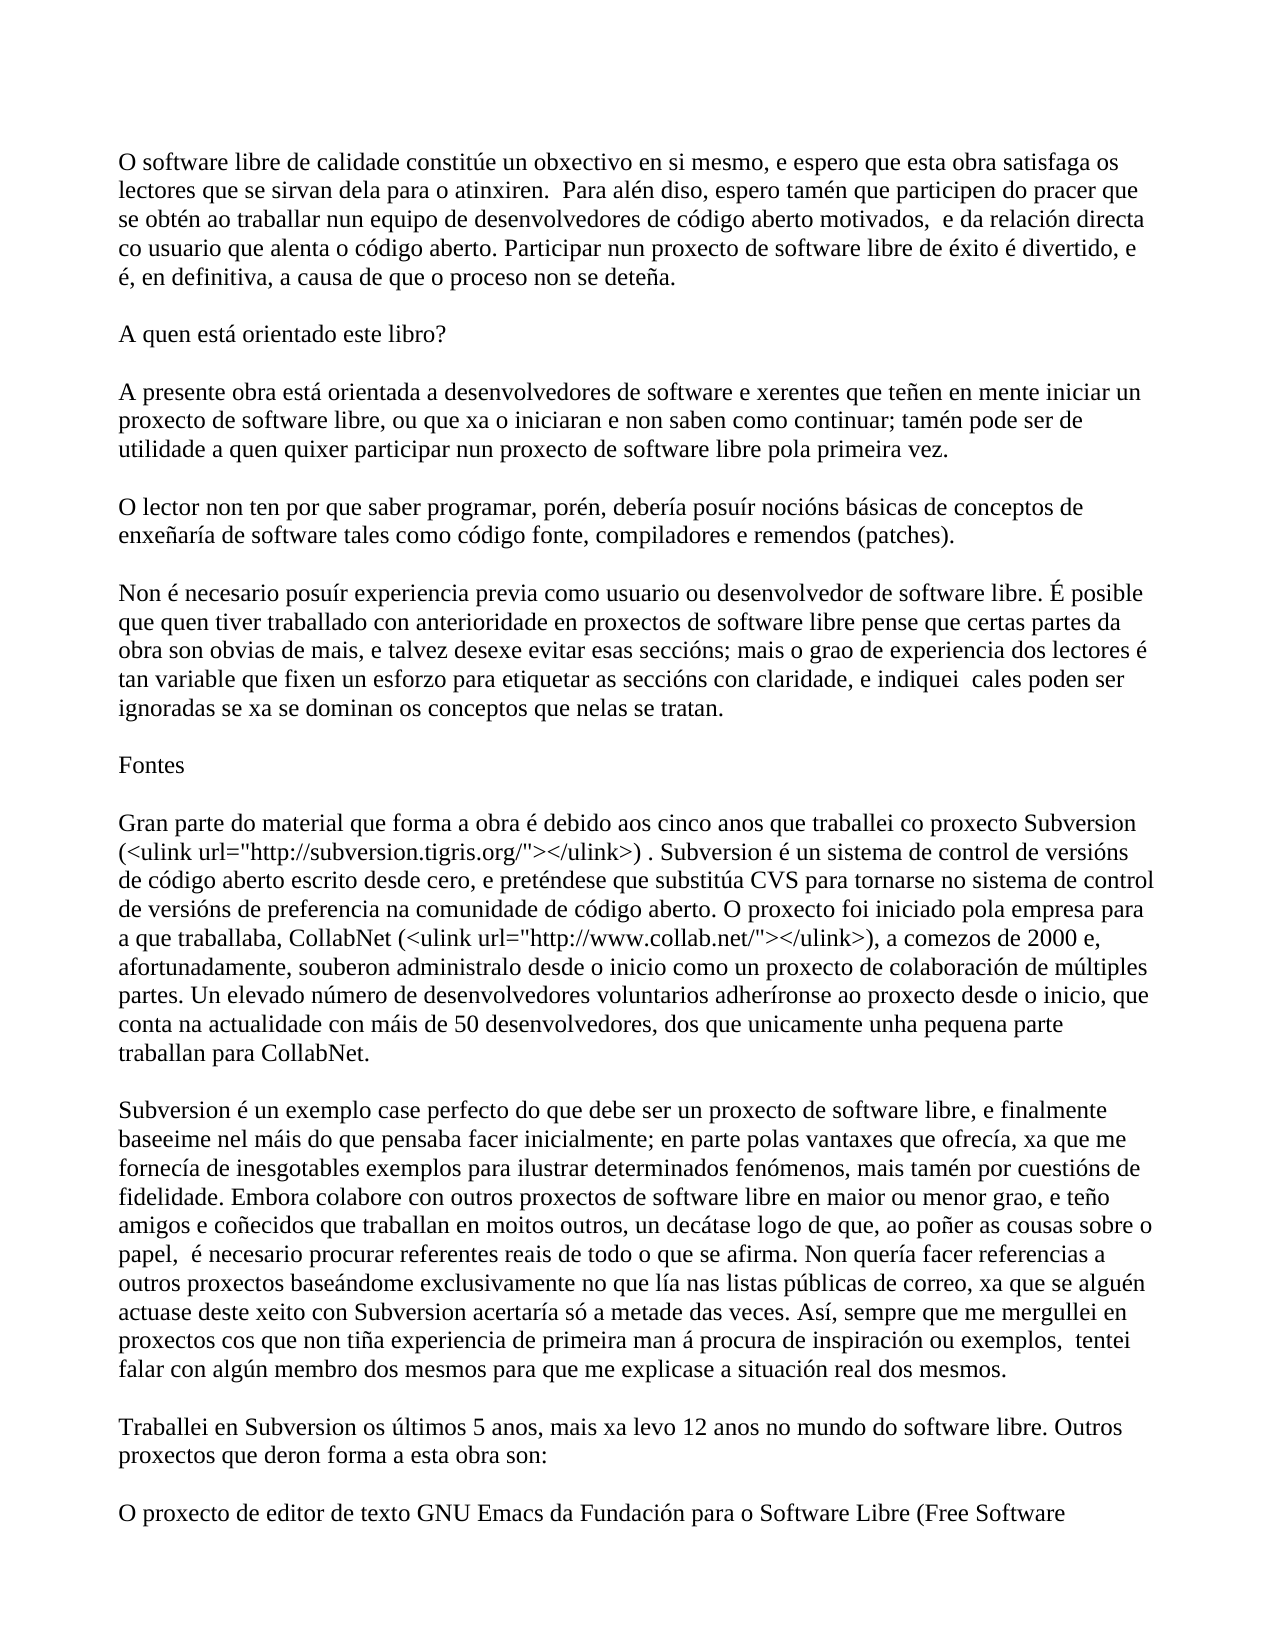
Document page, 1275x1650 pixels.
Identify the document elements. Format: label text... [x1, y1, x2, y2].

text A presente obra está orientada a desenvolvedores de software e xerentes que teñen en mente iniciar un proxecto de software libre, ou que xa o iniciaran e non saben como continuar; tamén pode ser de utilidade a quen quixer participar nun proxecto de software libre pola primeira vez. [118, 377, 1157, 463]
text O proxecto de editor de texto GNU Emacs da Fundación para o Software Libre (Free Software [118, 1498, 1157, 1527]
text O lector non ten por que saber programar, porén, debería posuír nocións básicas de conceptos de enxeñaría de software tales como código fonte, compiladores e remendos (patches). [118, 492, 1157, 549]
text Non é necesario posuír experiencia previa como usuario ou desenvolvedor de software libre. É posible que quen tiver traballado con anterioridade en proxectos de software libre pense que certas partes da obra son obvias de mais, e talvez desexe evitar esas seccións; mais o grao de experiencia dos lectores é tan variable que fixen un esforzo para etiquetar as seccións con claridade, e indiquei cales poden ser ignoradas se xa se dominan os conceptos que nelas se tratan. [118, 578, 1157, 722]
text Subversion é un exemplo case perfecto do que debe ser un proxecto de software libre, e finalmente baseeime nel máis do que pensaba facer inicialmente; en parte polas vantaxes que ofrecía, xa que me fornecía de inesgotables exemplos para ilustrar determinados fenómenos, mais tamén por cuestións de fidelidade. Embora colabore con outros proxectos de software libre en maior ou menor grao, e teño amigos e coñecidos que traballan en moitos outros, un decátase logo de que, ao poñer as cousas sobre o papel, é necesario procurar referentes reais de todo o que se afirma. Non quería facer referencias a outros proxectos baseándome exclusivamente no que lía nas listas públicas de correo, xa que se alguén actuase deste xeito con Subversion acertaría só a metade das veces. Así, sempre que me mergullei en proxectos cos que non tiña experiencia de primeira man á procura de inspiración ou exemplos, tentei falar con algún membro dos mesmos para que me explicase a situación real dos mesmos. [118, 1096, 1157, 1383]
text Fontes [118, 751, 1157, 779]
text O software libre de calidade constitúe un obxectivo en si mesmo, e espero que esta obra satisfaga os lectores que se sirvan dela para o atinxiren. Para alén diso, espero tamén que participen do pracer que se obtén ao traballar nun equipo de desenvolvedores de código aberto motivados, e da relación directa co usuario que alenta o código aberto. Participar nun proxecto de software libre de éxito é divertido, e é, en definitiva, a causa de que o proceso non se deteña. [118, 147, 1157, 291]
text Gran parte do material que forma a obra é debido aos cinco anos que traballei co proxecto Subversion (<ulink url="http://subversion.tigris.org/"></ulink>) . Subversion é un sistema de control de versións de código aberto escrito desde cero, e preténdese que substitúa CVS para tornarse no sistema de control de versións de preferencia na comunidade de código aberto. O proxecto foi iniciado pola empresa para a que traballaba, CollabNet (<ulink url="http://www.collab.net/"></ulink>), a comezos de 2000 e, afortunadamente, souberon administralo desde o inicio como un proxecto de colaboración de múltiples partes. Un elevado número de desenvolvedores voluntarios adheríronse ao proxecto desde o inicio, que conta na actualidade con máis de 50 desenvolvedores, dos que unicamente unha pequena parte traballan para CollabNet. [118, 808, 1157, 1067]
text Traballei en Subversion os últimos 5 anos, mais xa levo 12 anos no mundo do software libre. Outros proxectos que deron forma a esta obra son: [118, 1412, 1157, 1469]
text A quen está orientado este libro? [118, 319, 1157, 348]
